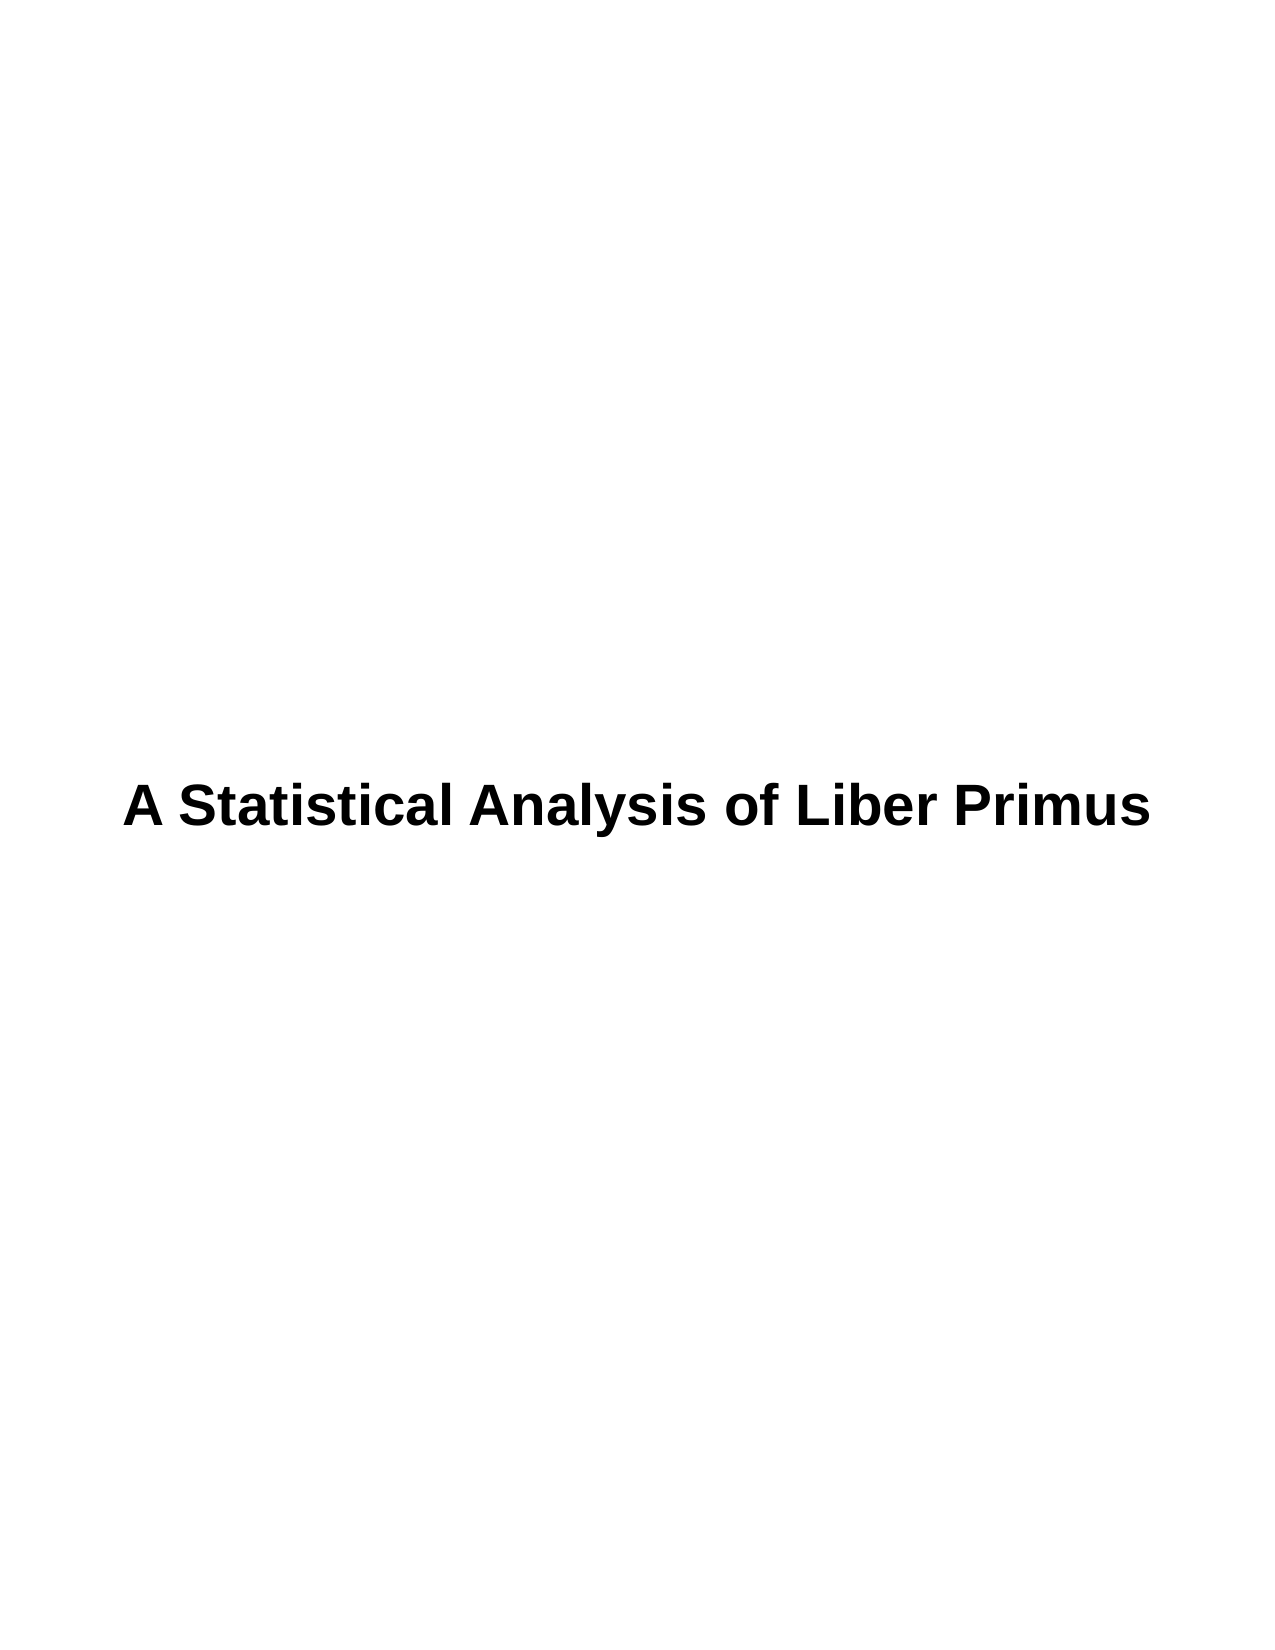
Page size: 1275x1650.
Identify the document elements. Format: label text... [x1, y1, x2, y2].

title A Statistical Analysis of Liber Primus [118, 771, 1157, 838]
